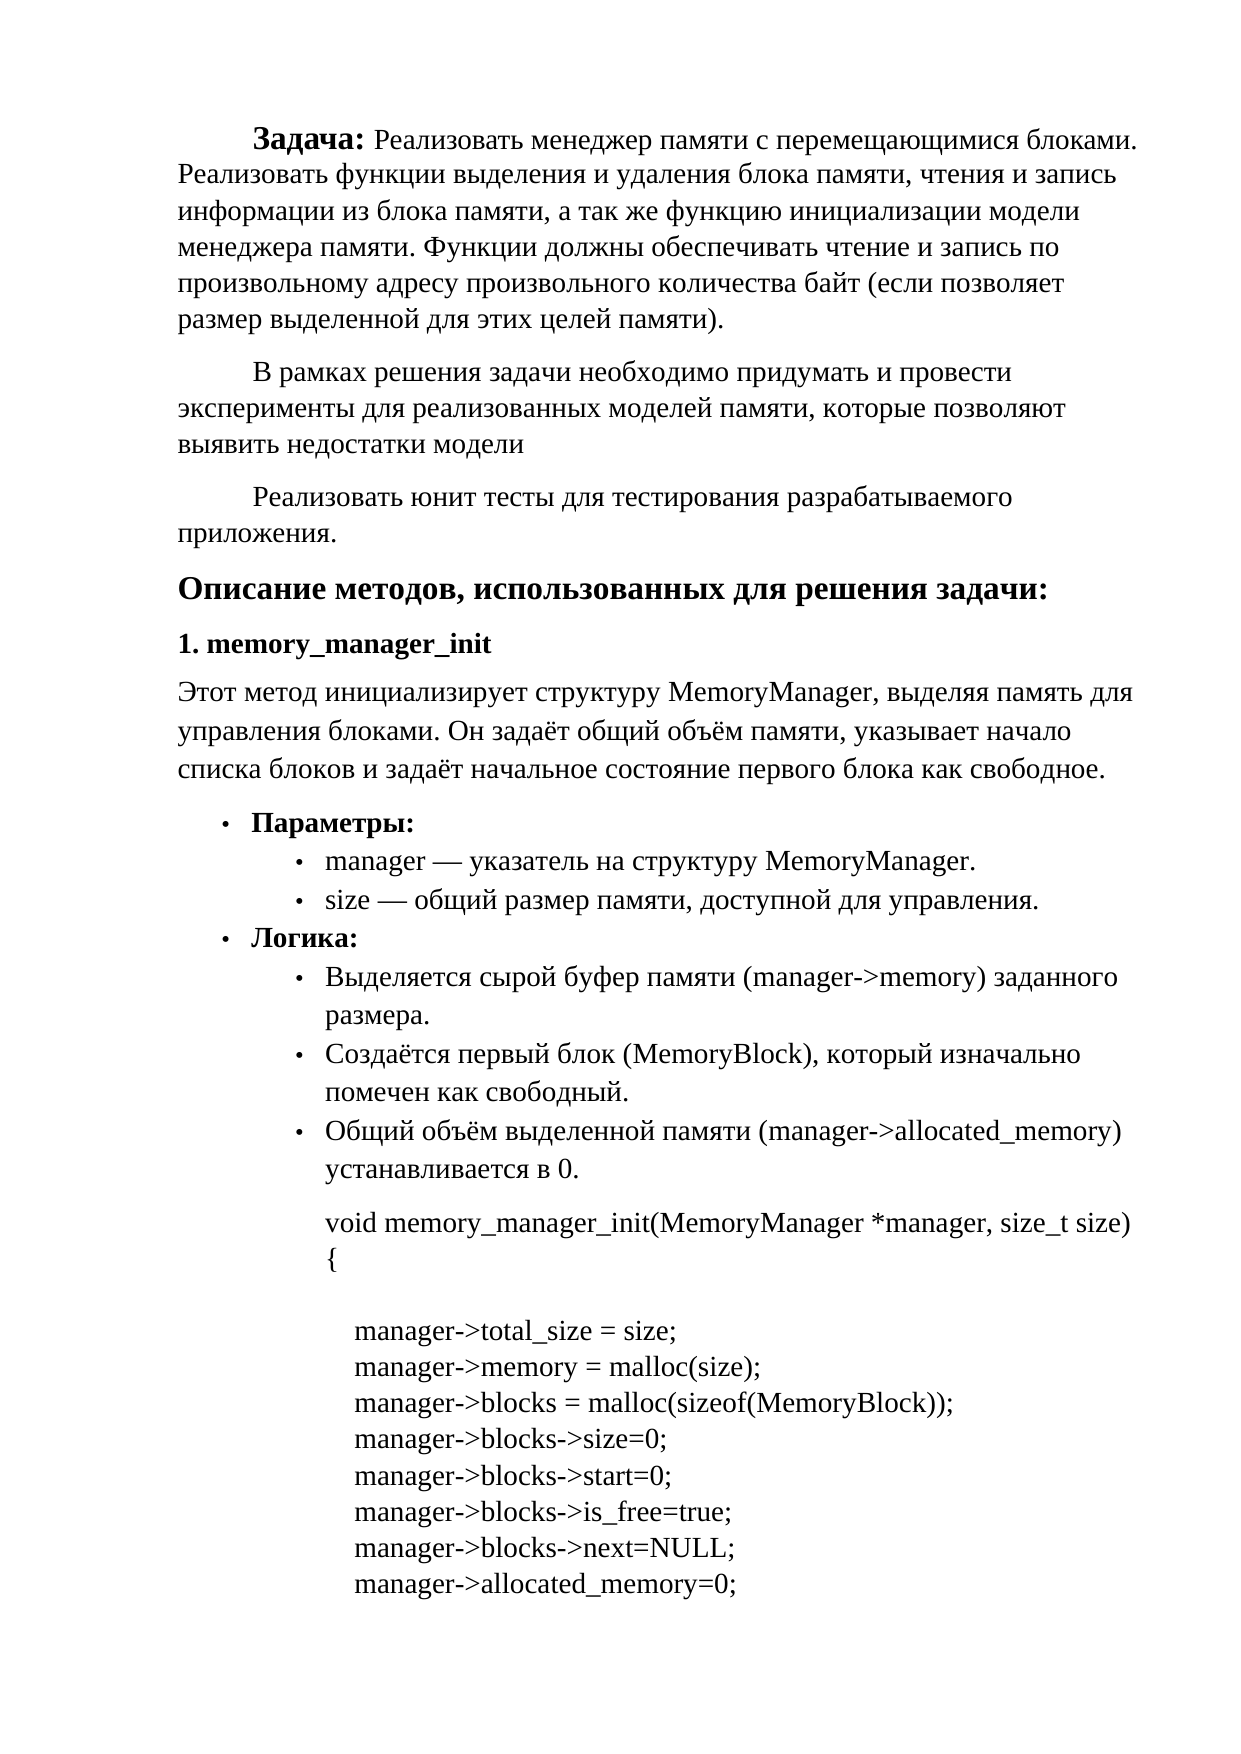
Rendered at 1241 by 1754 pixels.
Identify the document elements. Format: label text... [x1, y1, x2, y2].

text Описание методов, использованных для решения задачи: [177, 568, 1152, 606]
list Общий объём выделенной памяти (manager->allocated_memory) устанавливается в 0. [295, 1113, 1152, 1185]
list manager — указатель на структуру MemoryManager. [295, 843, 1152, 877]
text Реализовать функции выделения и удаления блока памяти, чтения и запись информации из блока памяти, а так же функцию инициализации модели менеджера памяти. Функции должны обеспечивать чтение и запись по произвольному адресу произвольного количества байт (если позволяет размер выделенной для этих целей памяти). [177, 156, 1152, 334]
list Параметры: [222, 805, 1152, 838]
subtitle 1. memory_manager_init [177, 626, 1152, 659]
text В рамках решения задачи необходимо придумать и провести эксперименты для реализованных моделей памяти, которые позволяют выявить недостатки модели [177, 354, 1152, 460]
text Этот метод инициализирует структуру MemoryManager, выделяя память для управления блоками. Он задаёт общий объём памяти, указывает начало списка блоков и задаёт начальное состояние первого блока как свободное. [177, 674, 1152, 785]
list void memory_manager_init(MemoryManager *manager, size_t size) { manager->total_size = size; manager->memory = malloc(size); manager->blocks = malloc(sizeof(MemoryBlock)); manager->blocks->size=0; manager->blocks->start=0; manager->blocks->is_free=true; manager->blocks->next=NULL; manager->allocated_memory=0; [295, 1205, 1152, 1600]
list Логика: [222, 920, 1152, 954]
text Реализовать юнит тесты для тестирования разрабатываемого приложения. [177, 479, 1152, 549]
text Задача: Реализовать менеджер памяти с перемещающимися блоками. [177, 118, 1152, 156]
list Выделяется сырой буфер памяти (manager->memory) заданного размера. [295, 959, 1152, 1031]
list Создаётся первый блок (MemoryBlock), который изначально помечен как свободный. [295, 1036, 1152, 1108]
list size — общий размер памяти, доступной для управления. [295, 882, 1152, 915]
